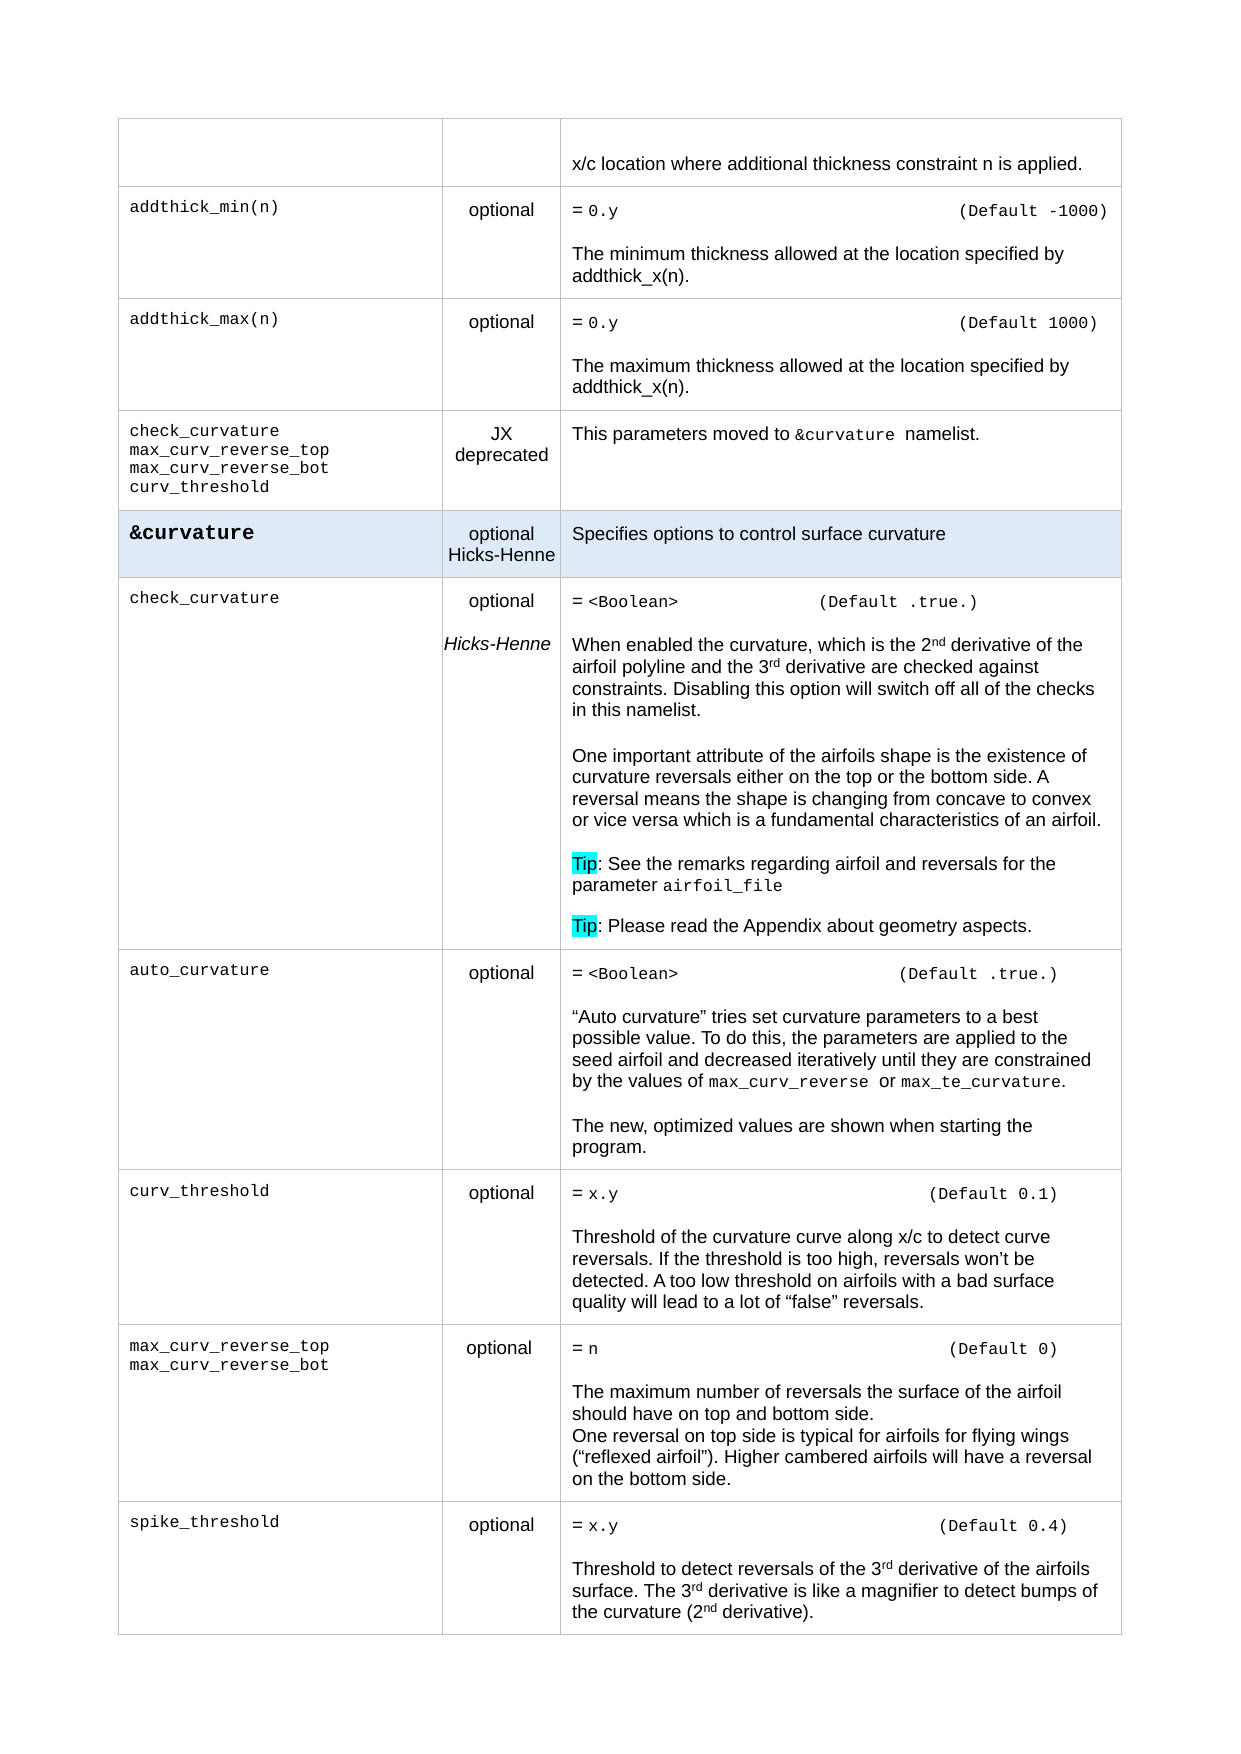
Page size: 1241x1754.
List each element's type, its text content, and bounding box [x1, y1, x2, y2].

table_cell = x.y (Default 0.1) Threshold of the curvature curve along x/c to detect curve reversals. If the threshold is too high, reversals won’t be detected. A too low threshold on airfoils with a bad surface quality will lead to a lot of “false” reversals. [561, 1170, 1121, 1324]
table_cell addthick_min(n) [119, 187, 442, 298]
table_cell optional [443, 1325, 560, 1501]
table_cell optional [443, 950, 560, 1169]
table_cell = <Boolean> (Default .true.) “Auto curvature” tries set curvature parameters to a best possible value. To do this, the parameters are applied to the seed airfoil and decreased iteratively until they are constrained by the values of max_curv_reverse or max_te_curvature. The new, optimized values are shown when starting the program. [561, 950, 1121, 1169]
table_cell check_curvature max_curv_reverse_top max_curv_reverse_bot curv_threshold [119, 411, 442, 509]
table_cell spike_threshold [119, 1502, 442, 1634]
table_cell optional Hicks-Henne [443, 511, 560, 577]
table_cell &curvature [119, 511, 442, 577]
table_cell = 0.y (Default 1000) The maximum thickness allowed at the location specified by addthick_x(n). [561, 299, 1121, 409]
table_cell optional [443, 187, 560, 298]
table_cell = x.y (Default 0.4) Threshold to detect reversals of the 3rd derivative of the airfoils surface. The 3rd derivative is like a magnifier to detect bumps of the curvature (2nd derivative). [561, 1502, 1121, 1634]
table_cell Specifies options to control surface curvature [561, 511, 1121, 577]
table_cell [119, 119, 442, 186]
table_cell max_curv_reverse_top max_curv_reverse_bot [119, 1325, 442, 1501]
table_cell JX deprecated [443, 411, 560, 509]
table_cell This parameters moved to &curvature namelist. [561, 411, 1121, 509]
table_cell optional Hicks-Henne [443, 578, 560, 949]
table_cell = 0.y (Default -1000) The minimum thickness allowed at the location specified by addthick_x(n). [561, 187, 1121, 298]
table_cell = <Boolean> (Default .true.) When enabled the curvature, which is the 2nd derivative of the airfoil polyline and the 3rd derivative are checked against constraints. Disabling this option will switch off all of the checks in this namelist. One important attribute of the airfoils shape is the existence of curvature reversals either on the top or the bottom side. A reversal means the shape is changing from concave to convex or vice versa which is a fundamental characteristics of an airfoil. Tip: See the remarks regarding airfoil and reversals for the parameter airfoil_file Tip: Please read the Appendix about geometry aspects. [561, 578, 1121, 949]
table_cell optional [443, 1170, 560, 1324]
table_cell optional [443, 1502, 560, 1634]
table_cell check_curvature [119, 578, 442, 949]
table_cell optional [443, 299, 560, 409]
table_cell x/c location where additional thickness constraint n is applied. [561, 119, 1121, 186]
table_cell addthick_max(n) [119, 299, 442, 409]
table_cell = n (Default 0) The maximum number of reversals the surface of the airfoil should have on top and bottom side. One reversal on top side is typical for airfoils for flying wings (“reflexed airfoil”). Higher cambered airfoils will have a reversal on the bottom side. [561, 1325, 1121, 1501]
table_cell auto_curvature [119, 950, 442, 1169]
table_cell curv_threshold [119, 1170, 442, 1324]
table_cell [443, 119, 560, 186]
